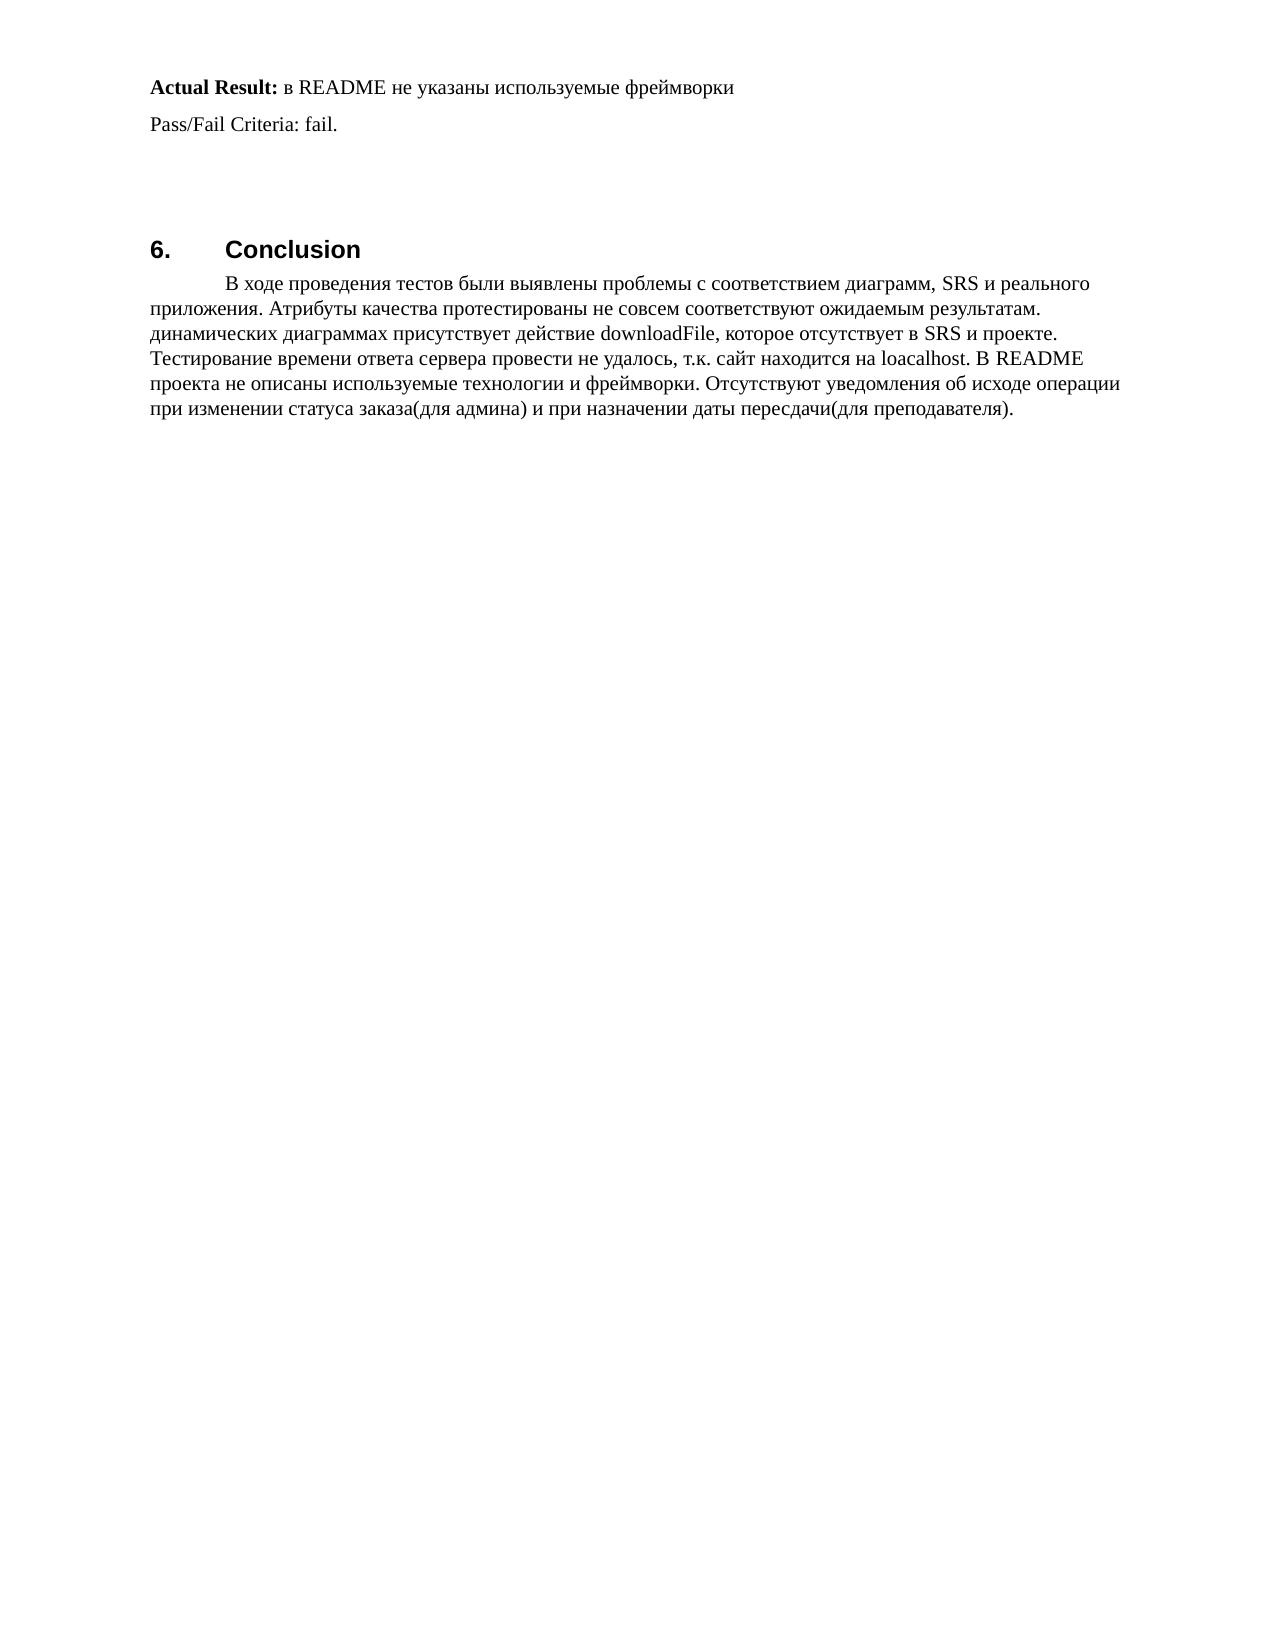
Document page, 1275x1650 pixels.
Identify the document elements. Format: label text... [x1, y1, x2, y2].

text В ходе проведения тестов были выявлены проблемы с соответствием диаграмм, SRS и реального приложения. Атрибуты качества протестированы не совсем соответствуют ожидаемым результатам. динамических диаграммах присутствует действие downloadFile, которое отсутствует в SRS и проекте. Тестирование времени ответа сервера провести не удалось, т.к. сайт находится на loacalhost. В README проекта не описаны используемые технологии и фреймворки. Отсутствуют уведомления об исходе операции при изменении статуса заказа(для админа) и при назначении даты пересдачи(для преподавателя). [150, 270, 1125, 420]
text Actual Result: в README не указаны используемые фреймворки [150, 75, 1125, 99]
text Pass/Fail Criteria: fail. [150, 112, 1125, 136]
subtitle Conclusion [150, 235, 1125, 263]
